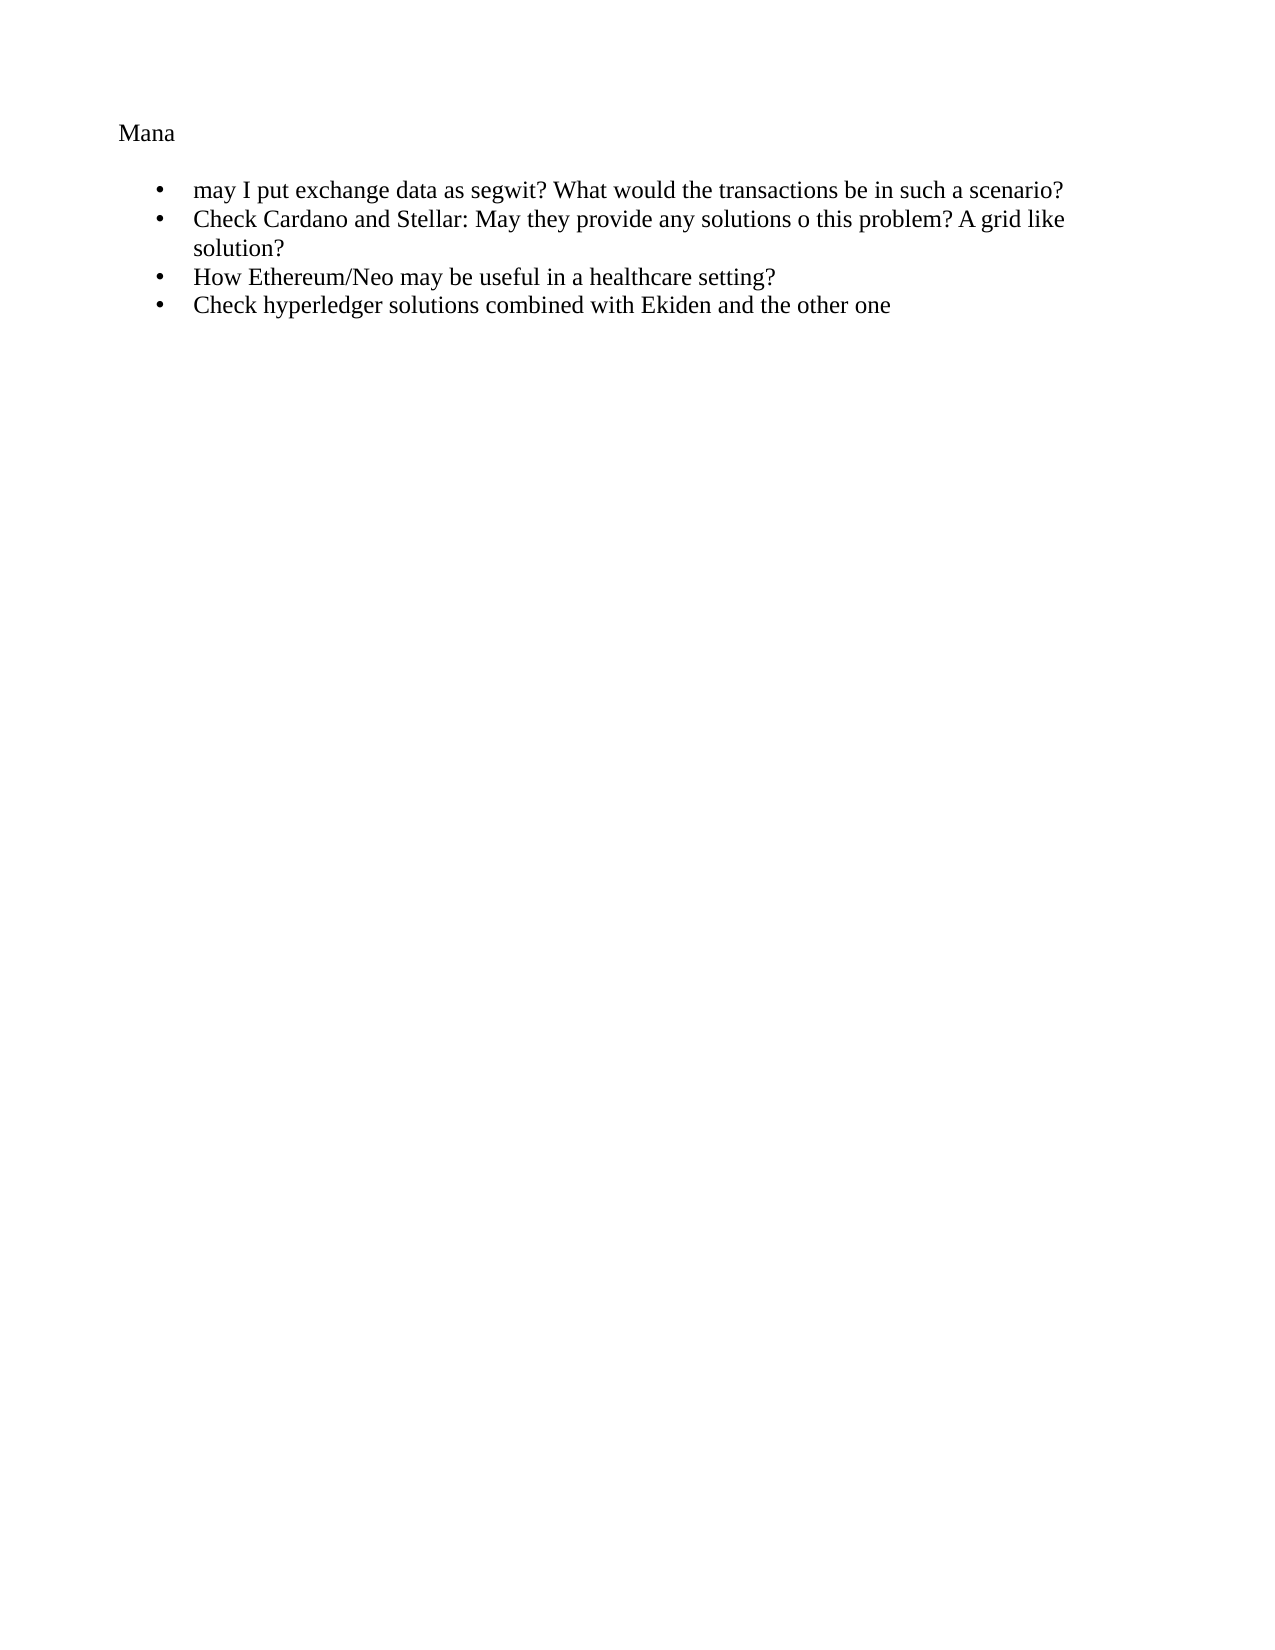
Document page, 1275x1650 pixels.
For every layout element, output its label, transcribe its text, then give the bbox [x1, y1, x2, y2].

list may I put exchange data as segwit? What would the transactions be in such a scenario? [156, 176, 1157, 204]
list Check hyperledger solutions combined with Ekiden and the other one [156, 291, 1157, 319]
list Check Cardano and Stellar: May they provide any solutions o this problem? A grid like solution? [156, 204, 1157, 262]
list How Ethereum/Neo may be useful in a healthcare setting? [156, 262, 1157, 291]
text Mana [118, 118, 1157, 147]
